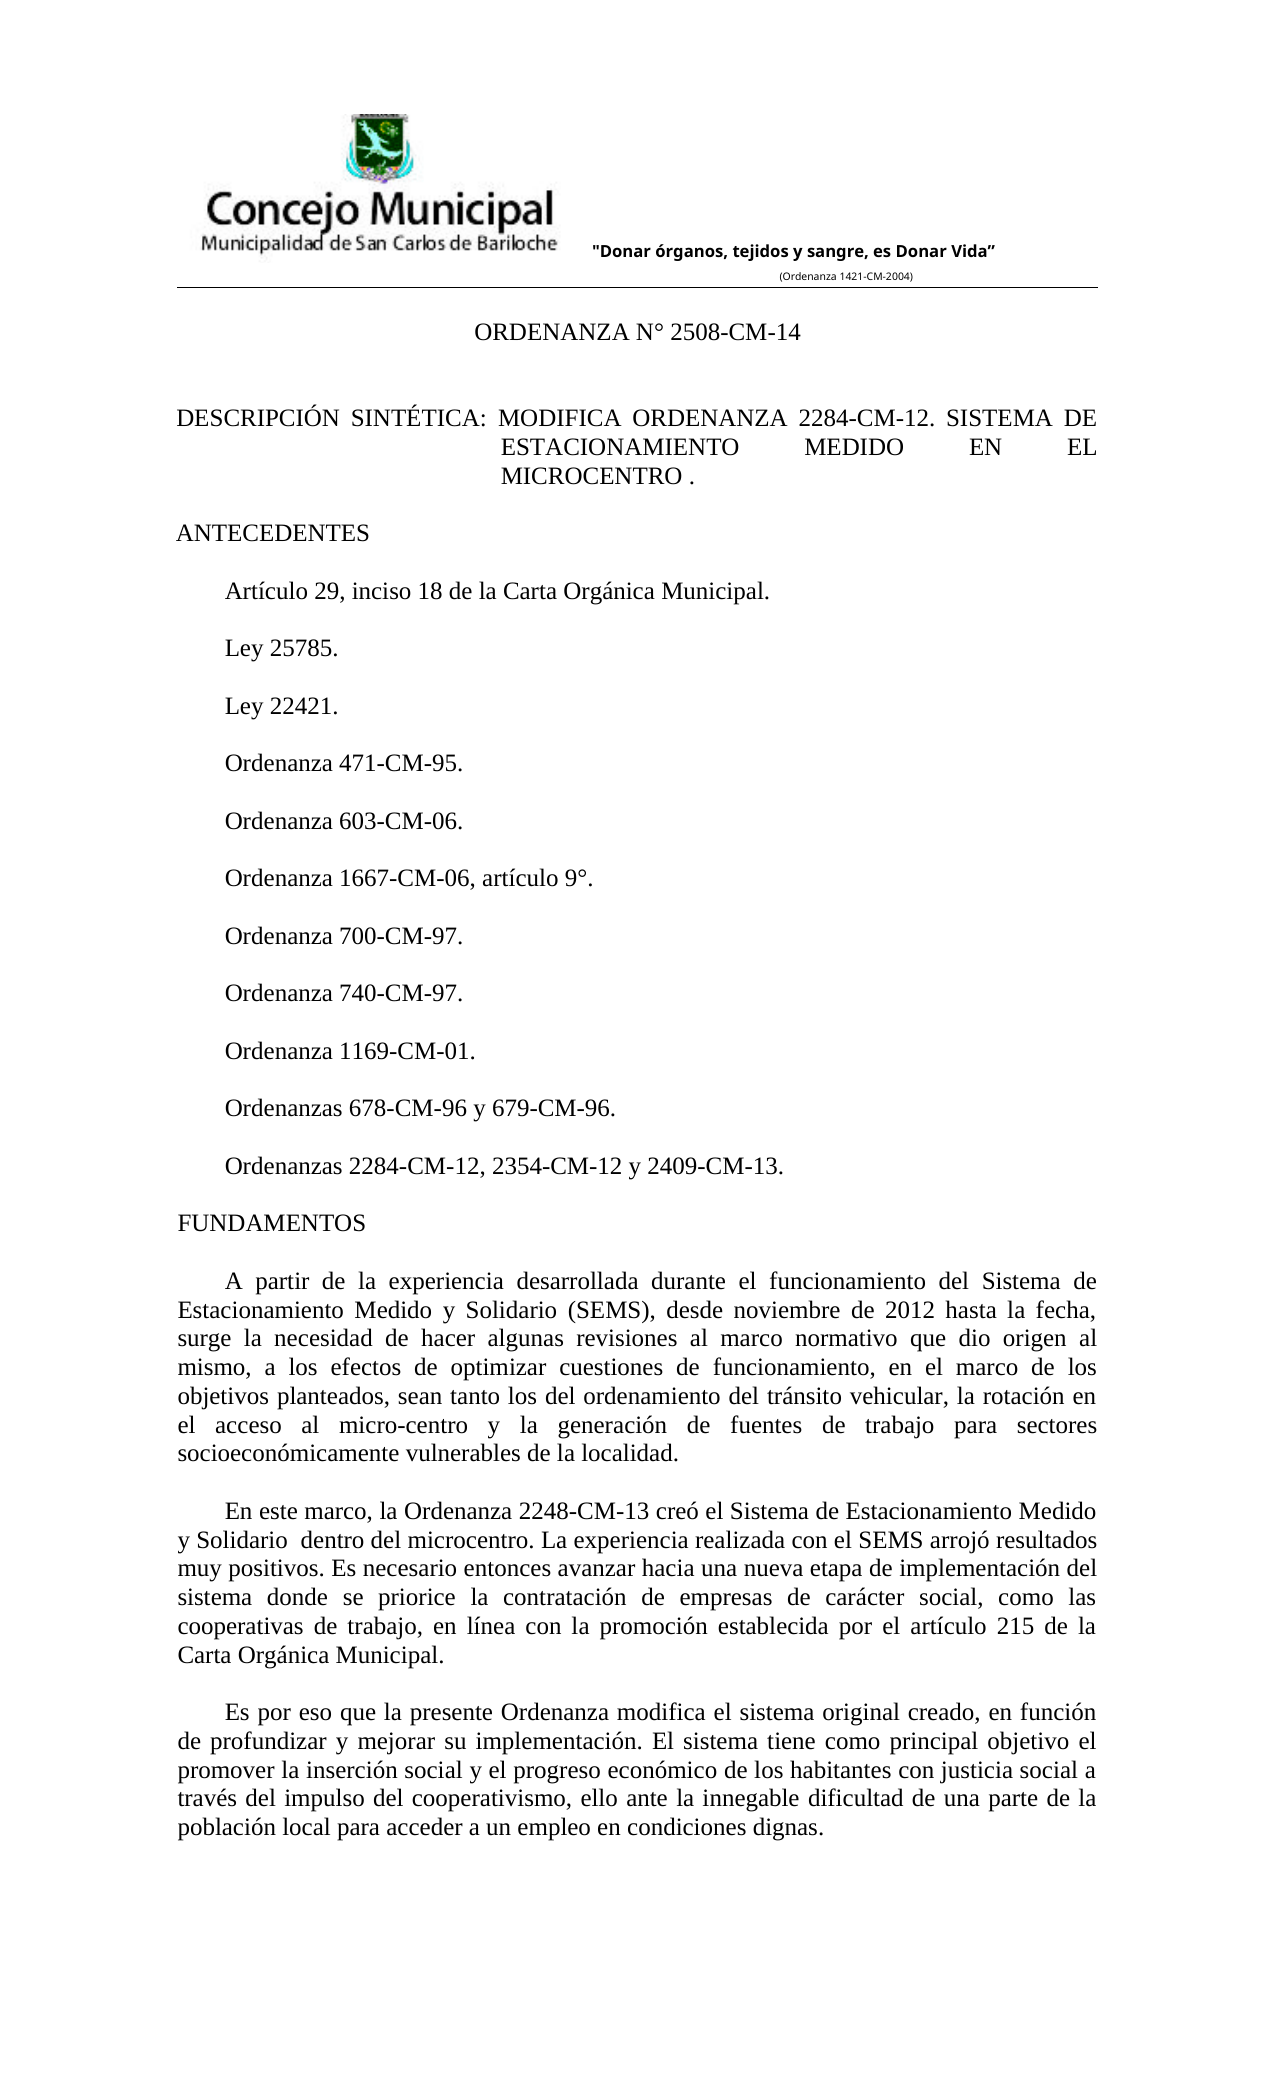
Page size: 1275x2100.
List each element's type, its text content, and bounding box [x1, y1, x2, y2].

text Ordenanza 740-CM-97. [177, 978, 1098, 1007]
text Ordenanzas 678-CM-96 y 679-CM-96. [177, 1093, 1098, 1122]
text Ordenanzas 2284-CM-12, 2354-CM-12 y 2409-CM-13. [177, 1151, 1098, 1180]
text Ley 22421. [177, 691, 1098, 720]
text ANTECEDENTES [176, 518, 1098, 547]
text Ordenanza 471-CM-95. [177, 748, 1098, 777]
text FUNDAMENTOS [177, 1208, 1098, 1237]
text Es por eso que la presente Ordenanza modifica el sistema original creado, en función de profundizar y mejorar su implementación. El sistema tiene como principal objetivo el promover la inserción social y el progreso económico de los habitantes con justicia social a través del impulso del cooperativismo, ello ante la innegable dificultad de una parte de la población local para acceder a un empleo en condiciones dignas. [177, 1697, 1098, 1841]
picture [177, 114, 589, 264]
text DESCRIPCIÓN SINTÉTICA: MODIFICA ORDENANZA 2284-CM-12. SISTEMA DE ESTACIONAMIENTO MEDIDO EN EL MICROCENTRO . [176, 403, 1098, 490]
text En este marco, la Ordenanza 2248-CM-13 creó el Sistema de Estacionamiento Medido y Solidario dentro del microcentro. La experiencia realizada con el SEMS arrojó resultados muy positivos. Es necesario entonces avanzar hacia una nueva etapa de implementación del sistema donde se priorice la contratación de empresas de carácter social, como las cooperativas de trabajo, en línea con la promoción establecida por el artículo 215 de la Carta Orgánica Municipal. [177, 1496, 1098, 1668]
text ORDENANZA N° 2508-CM-14 [177, 317, 1098, 346]
text Ordenanza 700-CM-97. [177, 921, 1098, 950]
text Ordenanza 1169-CM-01. [177, 1036, 1098, 1065]
text Ley 25785. [177, 633, 1098, 662]
text Ordenanza 603-CM-06. [177, 806, 1098, 835]
text A partir de la experiencia desarrollada durante el funcionamiento del Sistema de Estacionamiento Medido y Solidario (SEMS), desde noviembre de 2012 hasta la fecha, surge la necesidad de hacer algunas revisiones al marco normativo que dio origen al mismo, a los efectos de optimizar cuestiones de funcionamiento, en el marco de los objetivos planteados, sean tanto los del ordenamiento del tránsito vehicular, la rotación en el acceso al micro-centro y la generación de fuentes de trabajo para sectores socioeconómicamente vulnerables de la localidad. [177, 1266, 1098, 1467]
text Ordenanza 1667-CM-06, artículo 9°. [177, 863, 1098, 892]
text Artículo 29, inciso 18 de la Carta Orgánica Municipal. [177, 576, 1098, 605]
